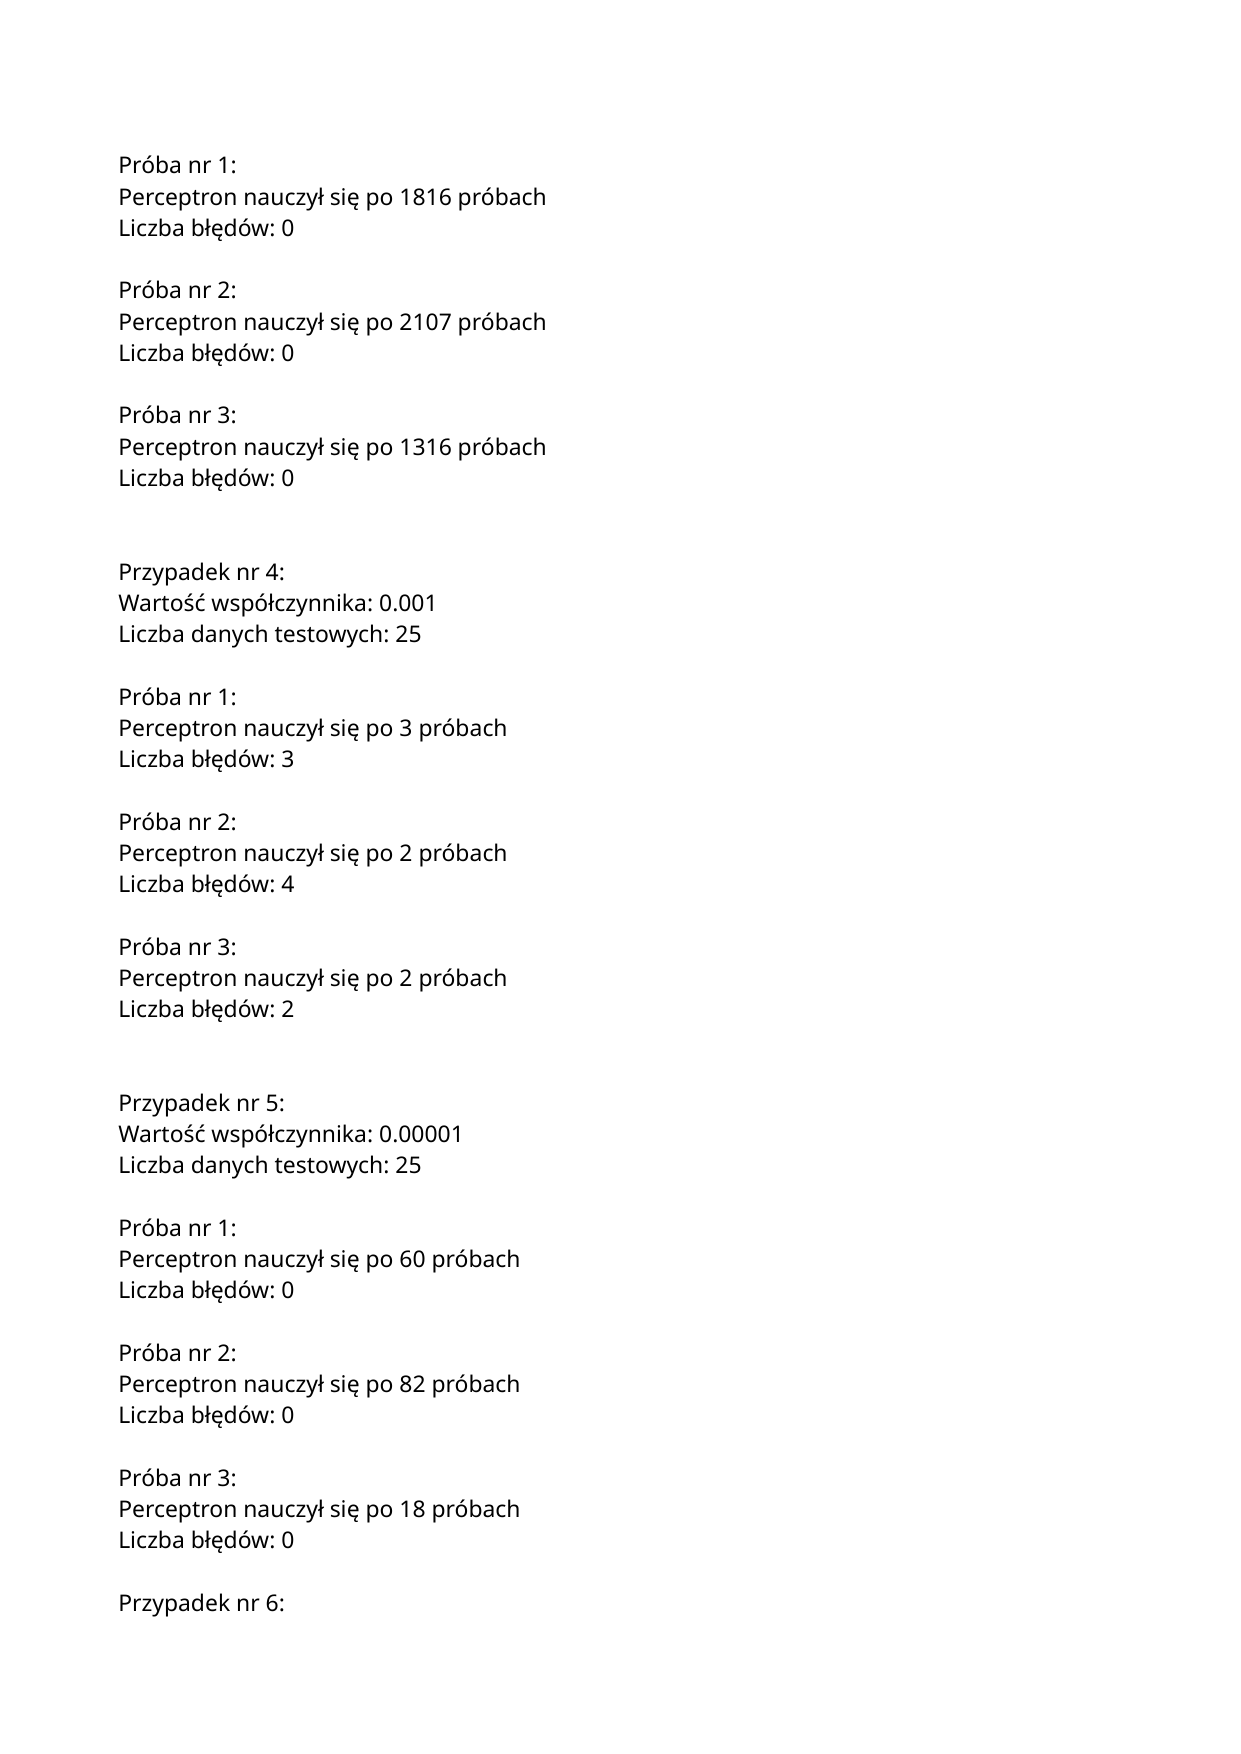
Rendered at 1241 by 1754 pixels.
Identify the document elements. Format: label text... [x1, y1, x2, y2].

text Wartość współczynnika: 0.00001 [118, 1118, 1122, 1149]
text Próba nr 1: [118, 149, 1122, 181]
text Perceptron nauczył się po 2107 próbach [118, 306, 1122, 337]
text Przypadek nr 6: [118, 1587, 1122, 1618]
text Perceptron nauczył się po 2 próbach [118, 962, 1122, 993]
text Liczba danych testowych: 25 [118, 618, 1122, 649]
text Próba nr 3: [118, 931, 1122, 962]
text Perceptron nauczył się po 1816 próbach [118, 181, 1122, 212]
text Liczba błędów: 0 [118, 1399, 1122, 1431]
text Perceptron nauczył się po 1316 próbach [118, 431, 1122, 462]
text Liczba błędów: 0 [118, 462, 1122, 493]
text Liczba danych testowych: 25 [118, 1149, 1122, 1181]
text Przypadek nr 5: [118, 1087, 1122, 1118]
text Próba nr 2: [118, 806, 1122, 837]
text Perceptron nauczył się po 82 próbach [118, 1368, 1122, 1399]
text Wartość współczynnika: 0.001 [118, 587, 1122, 618]
text Liczba błędów: 2 [118, 993, 1122, 1024]
text Perceptron nauczył się po 18 próbach [118, 1493, 1122, 1524]
text Liczba błędów: 0 [118, 1524, 1122, 1556]
text Perceptron nauczył się po 2 próbach [118, 837, 1122, 868]
text Próba nr 1: [118, 681, 1122, 712]
text Próba nr 2: [118, 1337, 1122, 1368]
text Liczba błędów: 3 [118, 743, 1122, 774]
text Próba nr 1: [118, 1212, 1122, 1243]
text Liczba błędów: 0 [118, 1274, 1122, 1306]
text Przypadek nr 4: [118, 556, 1122, 587]
text Perceptron nauczył się po 3 próbach [118, 712, 1122, 743]
text Liczba błędów: 0 [118, 337, 1122, 368]
text Próba nr 2: [118, 274, 1122, 306]
text Próba nr 3: [118, 1462, 1122, 1493]
text Liczba błędów: 0 [118, 212, 1122, 243]
text Liczba błędów: 4 [118, 868, 1122, 899]
text Próba nr 3: [118, 399, 1122, 431]
text Perceptron nauczył się po 60 próbach [118, 1243, 1122, 1274]
